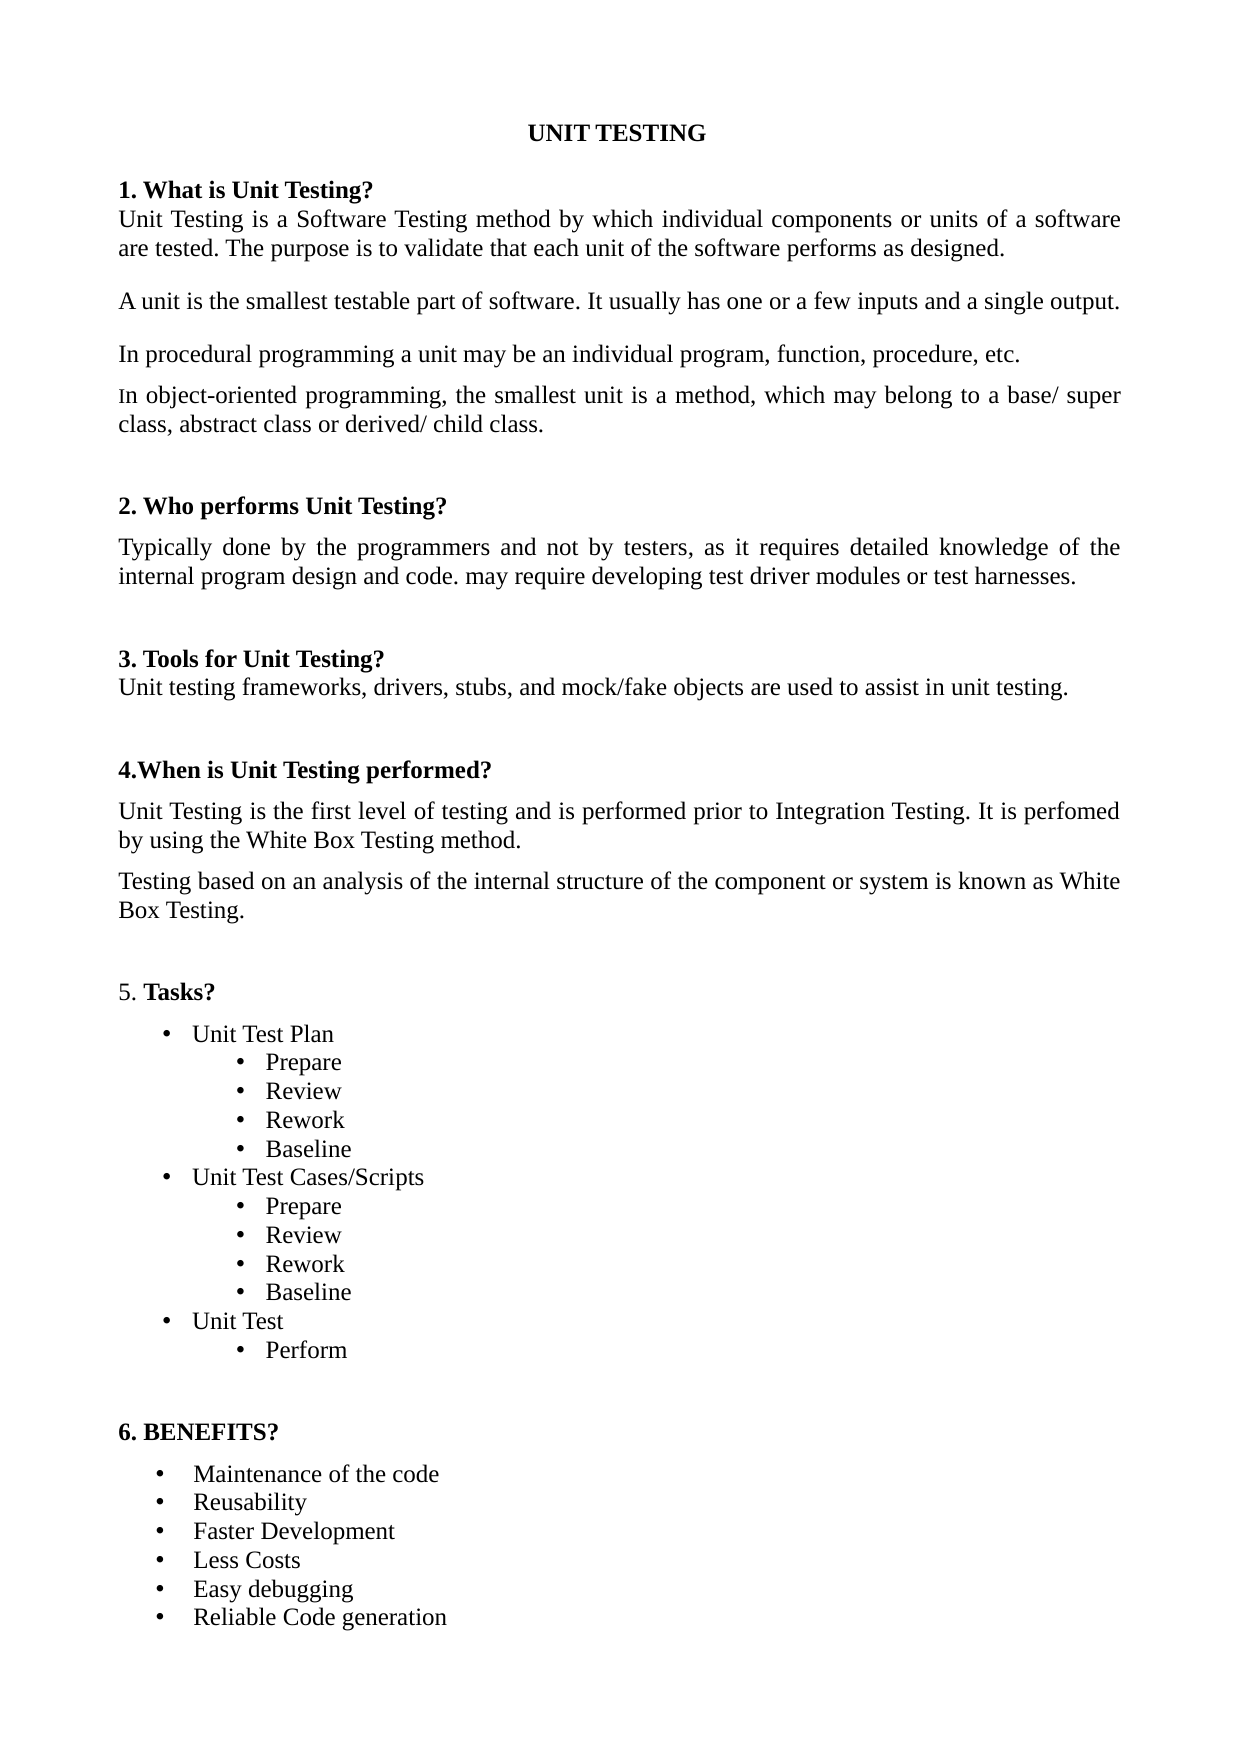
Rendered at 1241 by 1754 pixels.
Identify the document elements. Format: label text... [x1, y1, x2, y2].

text 2. Who performs Unit Testing? [118, 491, 1122, 520]
text Unit testing frameworks, drivers, stubs, and mock/fake objects are used to assist in unit testing. [118, 672, 1122, 701]
list Reliable Code generation [156, 1602, 1122, 1631]
list Unit Test Plan [162, 1019, 1122, 1047]
list Review [236, 1220, 1122, 1249]
text A unit is the smallest testable part of software. It usually has one or a few inputs and a single output. [118, 286, 1122, 315]
list Baseline [236, 1277, 1122, 1306]
text In procedural programming a unit may be an individual program, function, procedure, etc. [118, 339, 1122, 367]
list Rework [236, 1249, 1122, 1277]
list Review [236, 1076, 1122, 1105]
list Prepare [236, 1047, 1122, 1076]
list Faster Development [156, 1516, 1122, 1545]
text Testing based on an analysis of the internal structure of the component or system is known as White Box Testing. [118, 866, 1122, 924]
text 5. Tasks? [118, 977, 1122, 1006]
list Perform [236, 1335, 1122, 1364]
list Unit Test [162, 1306, 1122, 1335]
text Unit Testing is the first level of testing and is performed prior to Integration Testing. It is perfomed by using the White Box Testing method. [118, 796, 1122, 854]
text 4.When is Unit Testing performed? [118, 755, 1122, 784]
list Easy debugging [156, 1574, 1122, 1602]
text UNIT TESTING [118, 118, 1122, 147]
list Baseline [236, 1134, 1122, 1162]
text 3. Tools for Unit Testing? [118, 644, 1122, 672]
text 6. BENEFITS? [118, 1417, 1122, 1446]
list Rework [236, 1105, 1122, 1134]
list Unit Test Cases/Scripts [162, 1162, 1122, 1191]
text Unit Testing is a Software Testing method by which individual components or units of a software are tested. The purpose is to validate that each unit of the software performs as designed. [118, 204, 1122, 262]
list Less Costs [156, 1545, 1122, 1574]
text 1. What is Unit Testing? [118, 176, 1122, 204]
list Maintenance of the code [156, 1459, 1122, 1487]
list Prepare [236, 1191, 1122, 1220]
text In object-oriented programming, the smallest unit is a method, which may belong to a base/ super class, abstract class or derived/ child class. [118, 380, 1122, 437]
list Reusability [156, 1487, 1122, 1516]
text Typically done by the programmers and not by testers, as it requires detailed knowledge of the internal program design and code. may require developing test driver modules or test harnesses. [118, 532, 1122, 590]
